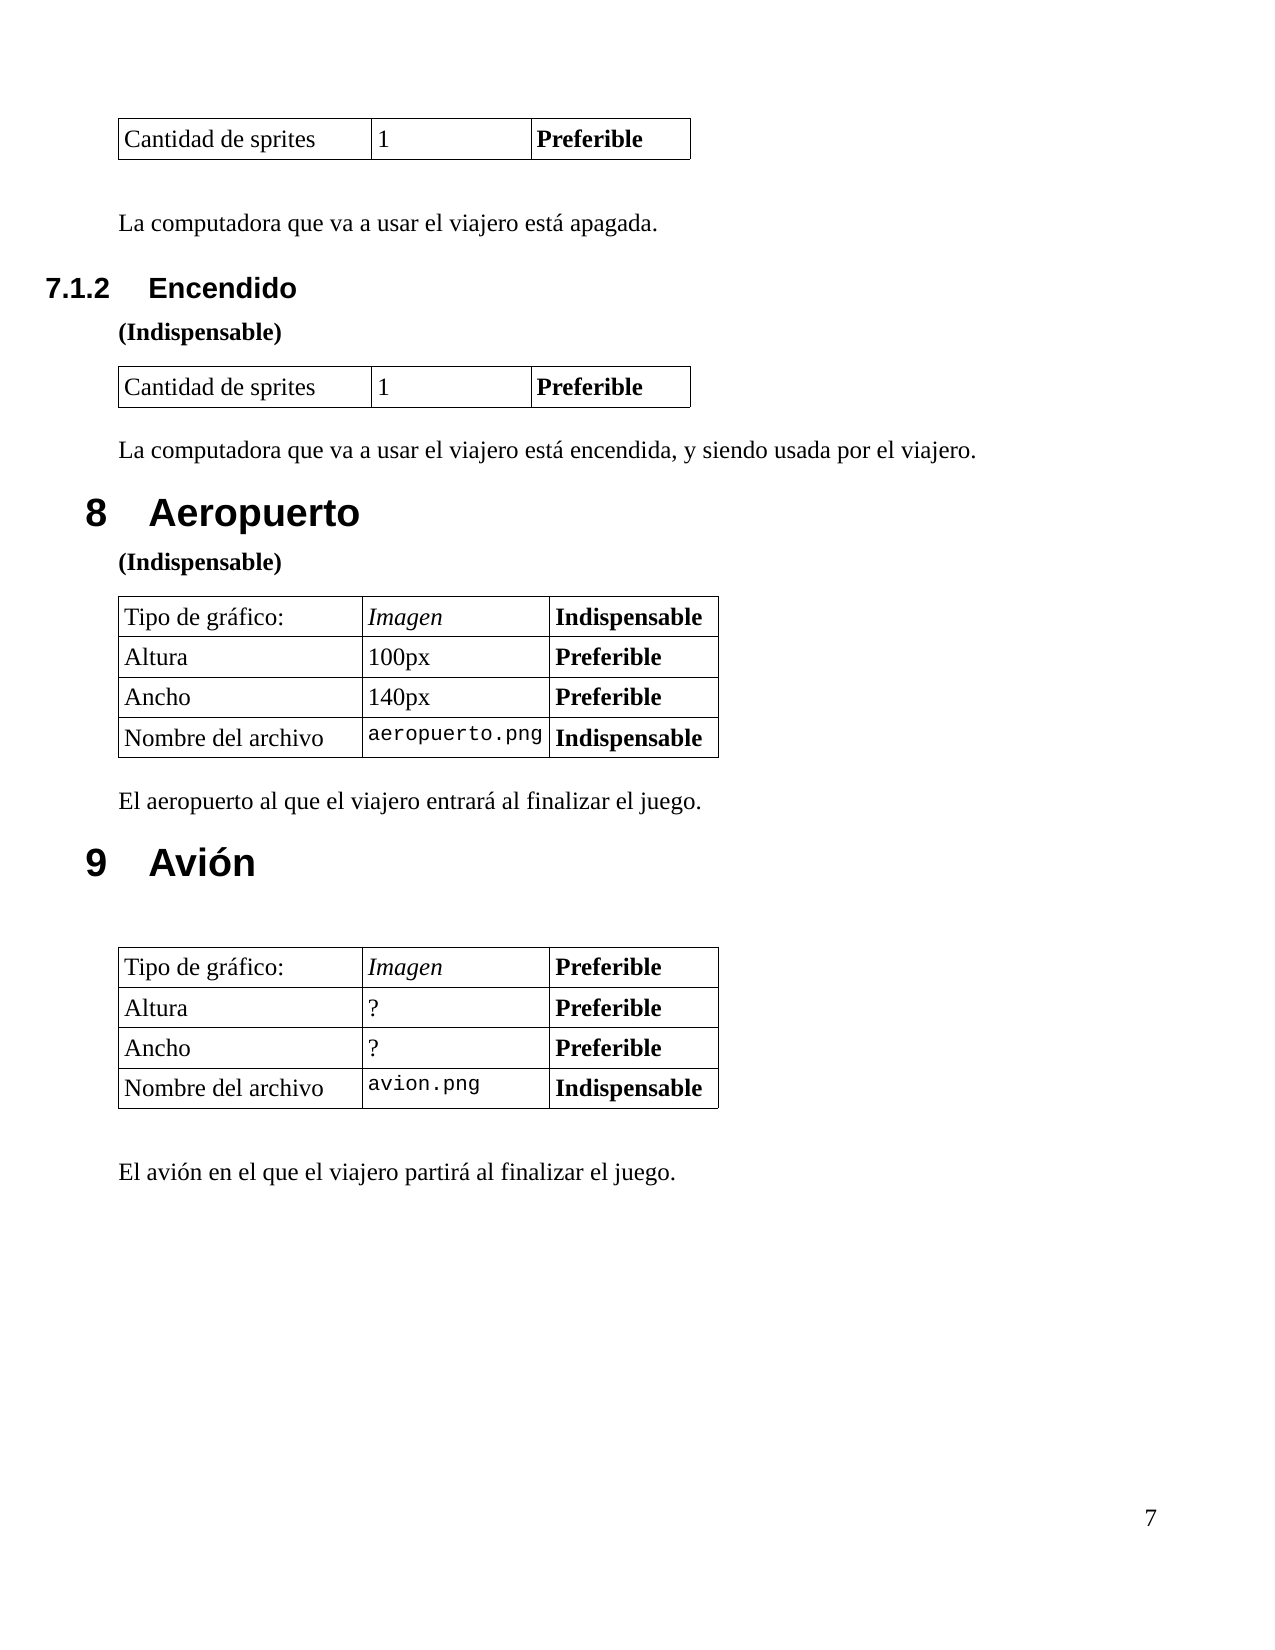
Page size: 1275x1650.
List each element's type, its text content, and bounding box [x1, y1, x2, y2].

table_header Tipo de gráfico: [119, 948, 362, 987]
table_header 1 [372, 119, 531, 158]
table_header Imagen [363, 597, 549, 636]
table_cell avion.png [363, 1069, 549, 1108]
table_header Tipo de gráfico: [119, 597, 362, 636]
table_header Preferible [532, 119, 690, 158]
subtitle Avión [118, 840, 1157, 885]
table_cell Indispensable [550, 718, 718, 757]
table_cell Ancho [119, 1028, 362, 1068]
table_cell 100px [363, 637, 549, 677]
table_cell Nombre del archivo [119, 1069, 362, 1108]
text La computadora que va a usar el viajero está apagada. [118, 208, 1157, 236]
text (Indispensable) [118, 547, 1157, 576]
table_cell Preferible [550, 637, 718, 677]
table_header Preferible [550, 948, 718, 987]
subtitle Aeropuerto [118, 489, 1157, 534]
table_cell Preferible [550, 1028, 718, 1068]
table_cell Altura [119, 988, 362, 1027]
table_cell Preferible [550, 678, 718, 717]
table_cell ? [363, 1028, 549, 1068]
subtitle Encendido [118, 271, 1157, 305]
table_header Indispensable [550, 597, 718, 636]
table_header Imagen [363, 948, 549, 987]
table_header Cantidad de sprites [119, 367, 371, 407]
table_cell Indispensable [550, 1069, 718, 1108]
table_cell Ancho [119, 678, 362, 717]
table_cell 140px [363, 678, 549, 717]
text La computadora que va a usar el viajero está encendida, y siendo usada por el viajero. [118, 436, 1157, 464]
table_cell Nombre del archivo [119, 718, 362, 757]
table_header 1 [372, 367, 531, 407]
table_cell Preferible [550, 988, 718, 1027]
table_cell ? [363, 988, 549, 1027]
table_cell aeropuerto.png [363, 718, 549, 757]
text (Indispensable) [118, 317, 1157, 346]
table_cell Altura [119, 637, 362, 677]
table_header Cantidad de sprites [119, 119, 371, 158]
table_header Preferible [532, 367, 690, 407]
text El aeropuerto al que el viajero entrará al finalizar el juego. [118, 786, 1157, 815]
text El avión en el que el viajero partirá al finalizar el juego. [118, 1157, 1157, 1186]
